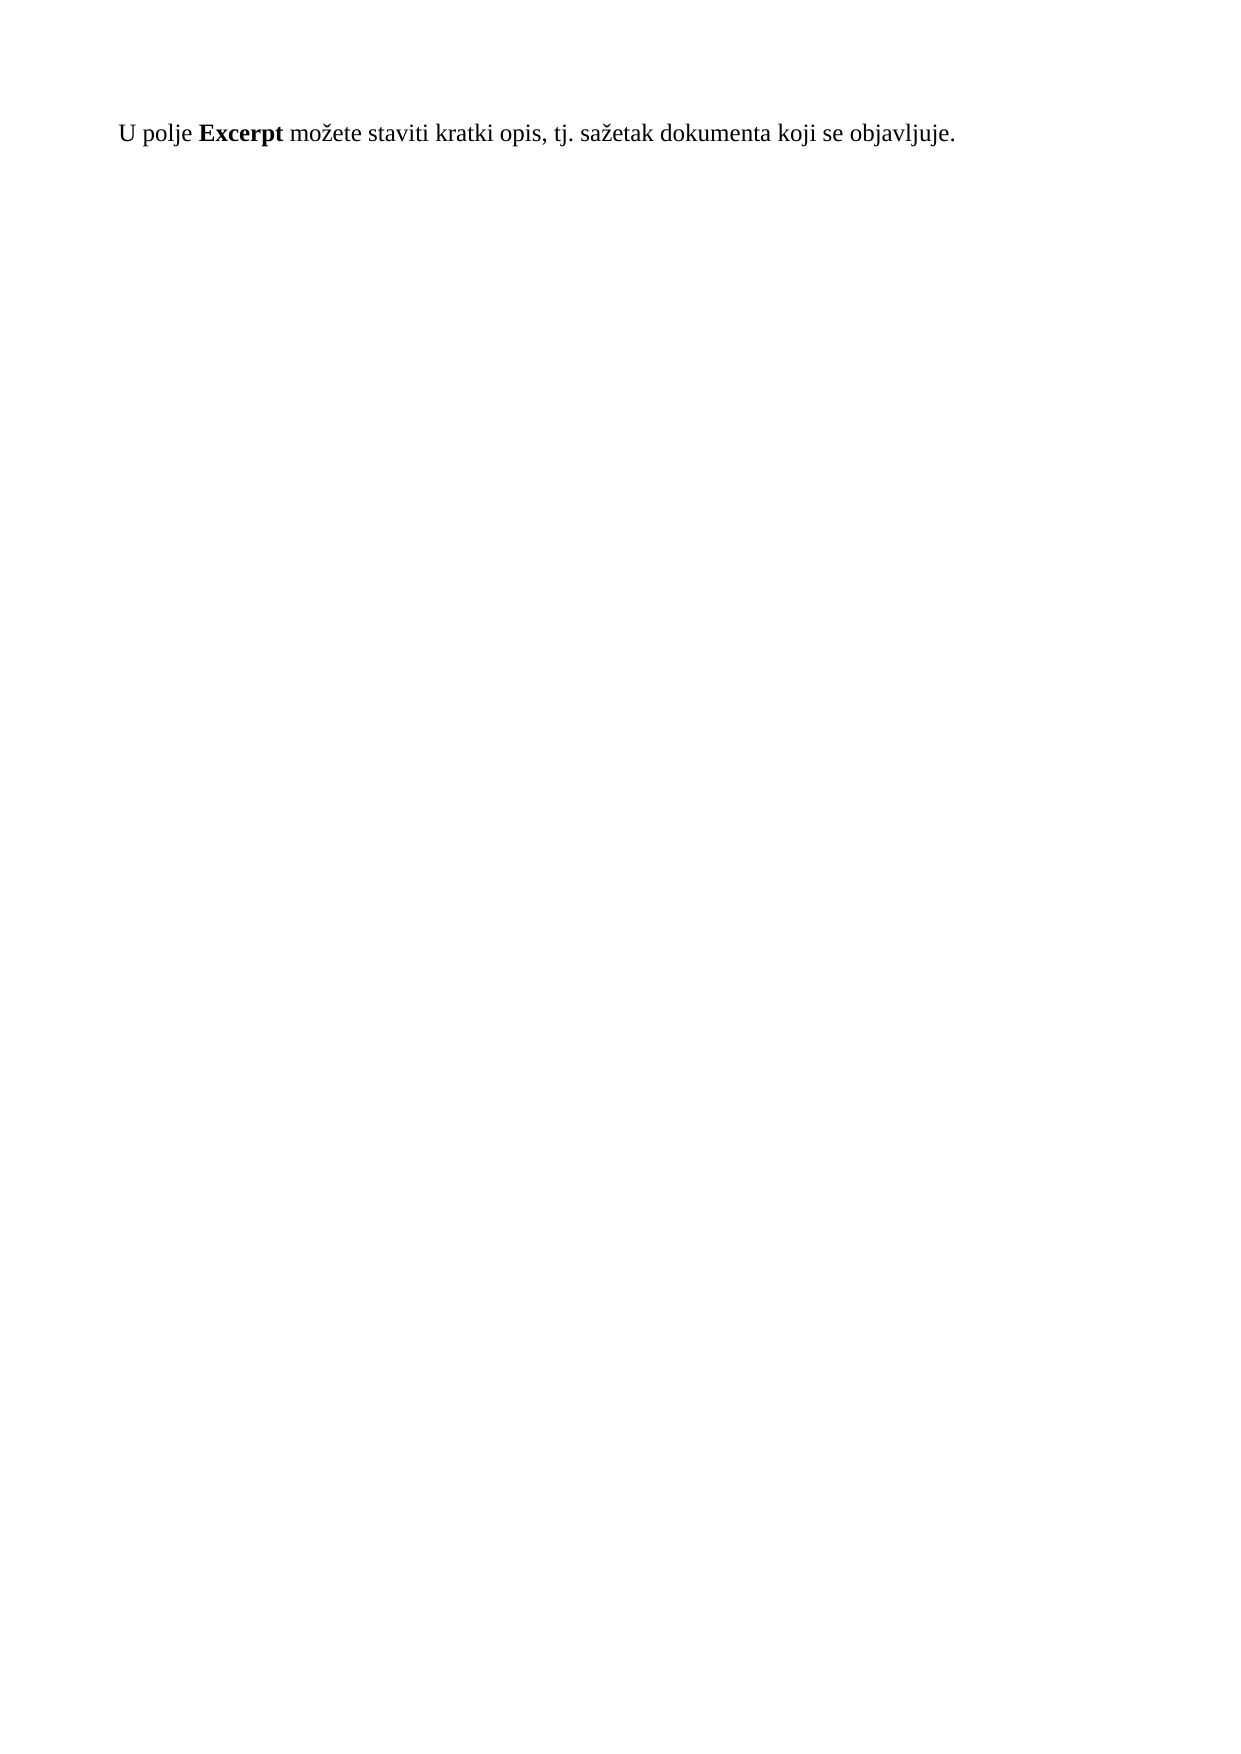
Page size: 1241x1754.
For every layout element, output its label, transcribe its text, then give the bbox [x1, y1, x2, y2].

text U polje Excerpt možete staviti kratki opis, tj. sažetak dokumenta koji se objavljuje. [118, 118, 1122, 147]
